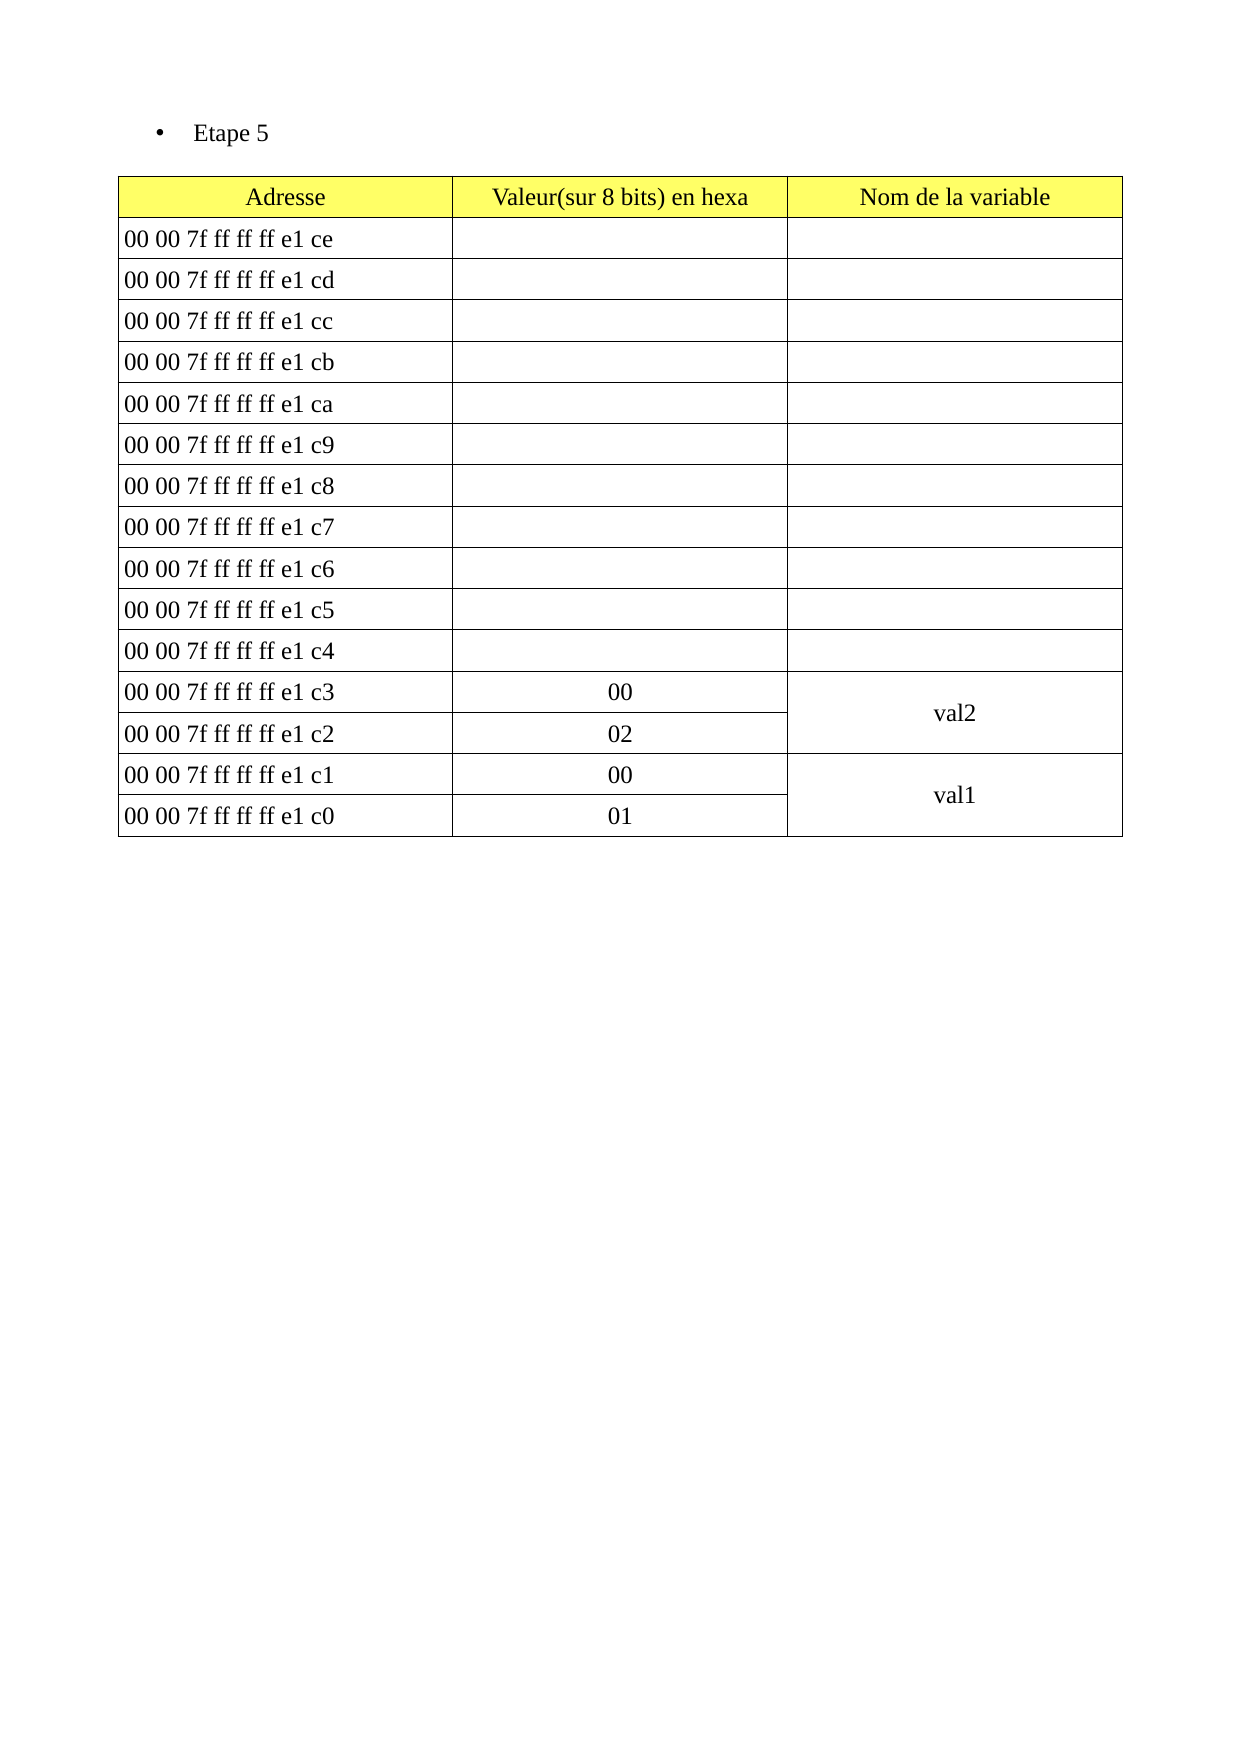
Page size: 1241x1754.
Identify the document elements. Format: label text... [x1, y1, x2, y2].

table_cell 00 00 7f ff ff ff e1 c8 [119, 465, 452, 506]
table_cell [453, 548, 787, 588]
table_cell [788, 507, 1122, 547]
table_cell 00 00 7f ff ff ff e1 cb [119, 342, 452, 382]
table_cell 02 [453, 713, 787, 753]
table_cell 00 00 7f ff ff ff e1 c6 [119, 548, 452, 588]
table_cell [453, 589, 787, 629]
table_cell [788, 218, 1122, 258]
table_cell [788, 342, 1122, 382]
table_cell 00 00 7f ff ff ff e1 c3 [119, 672, 452, 712]
table_cell 00 00 7f ff ff ff e1 c1 [119, 754, 452, 794]
table_cell [788, 465, 1122, 506]
table_cell 00 00 7f ff ff ff e1 cd [119, 259, 452, 299]
table_cell [788, 548, 1122, 588]
table_cell val2 [788, 672, 1122, 753]
table_cell [453, 342, 787, 382]
table_cell [453, 630, 787, 671]
table_cell 00 00 7f ff ff ff e1 c5 [119, 589, 452, 629]
table_header Adresse [119, 177, 452, 217]
table_cell 00 00 7f ff ff ff e1 c4 [119, 630, 452, 671]
table_cell [453, 300, 787, 341]
list Etape 5 [156, 118, 1122, 147]
table_cell [788, 630, 1122, 671]
table_header Valeur(sur 8 bits) en hexa [453, 177, 787, 217]
table_cell 00 00 7f ff ff ff e1 c0 [119, 795, 452, 836]
table_cell val1 [788, 754, 1122, 836]
table_cell 00 00 7f ff ff ff e1 c7 [119, 507, 452, 547]
table_cell 00 [453, 672, 787, 712]
table_cell [788, 424, 1122, 464]
table_cell [453, 259, 787, 299]
table_cell [788, 383, 1122, 423]
table_cell 00 00 7f ff ff ff e1 c9 [119, 424, 452, 464]
table_cell 00 00 7f ff ff ff e1 ce [119, 218, 452, 258]
table_cell [788, 589, 1122, 629]
table_cell [453, 424, 787, 464]
table_cell 00 00 7f ff ff ff e1 cc [119, 300, 452, 341]
table_header Nom de la variable [788, 177, 1122, 217]
table_cell [453, 218, 787, 258]
table_cell 00 [453, 754, 787, 794]
table_cell [453, 465, 787, 506]
table_cell [453, 507, 787, 547]
table_cell [453, 383, 787, 423]
table_cell [788, 300, 1122, 341]
table_cell 00 00 7f ff ff ff e1 c2 [119, 713, 452, 753]
table_cell 00 00 7f ff ff ff e1 ca [119, 383, 452, 423]
table_cell [788, 259, 1122, 299]
table_cell 01 [453, 795, 787, 836]
